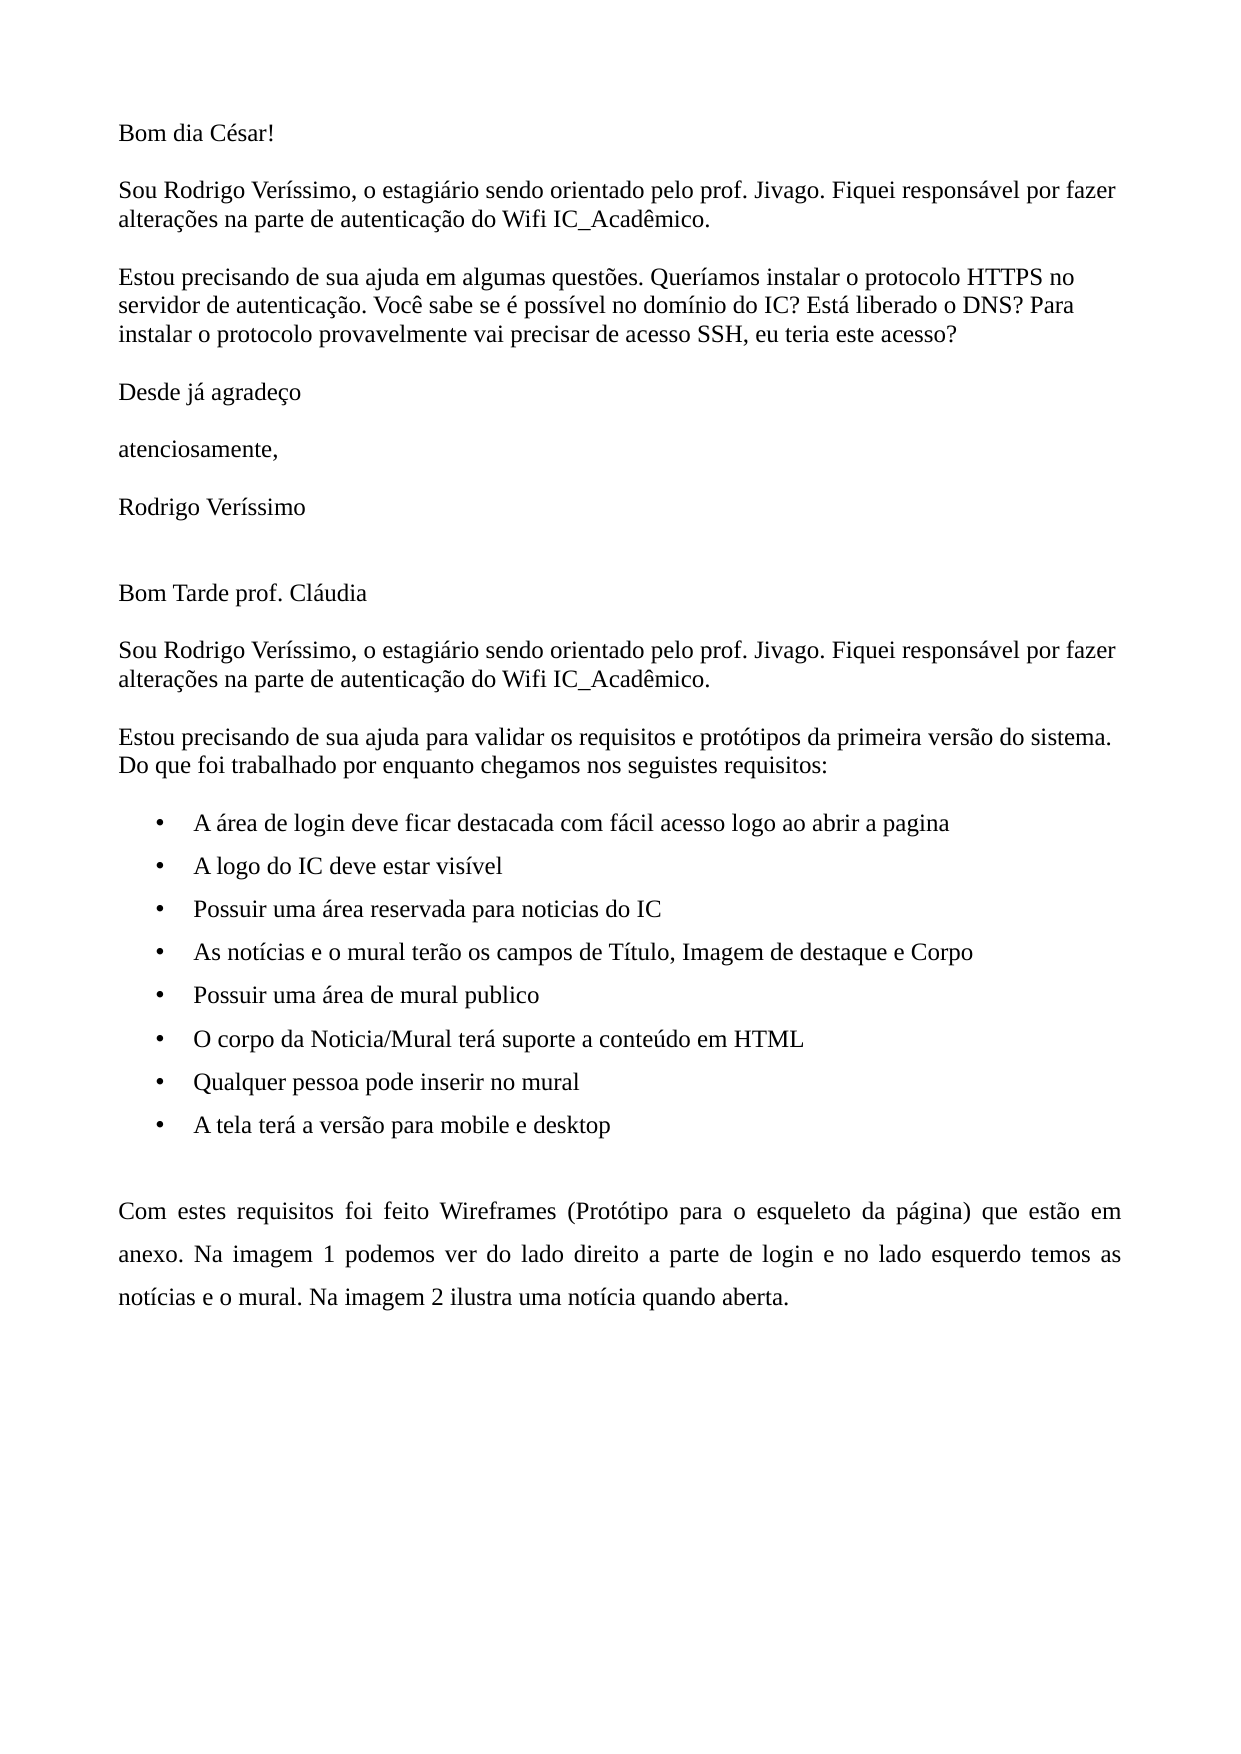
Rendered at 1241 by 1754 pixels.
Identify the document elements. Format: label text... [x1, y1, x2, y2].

text Desde já agradeço [118, 377, 1122, 406]
list A área de login deve ficar destacada com fácil acesso logo ao abrir a pagina [156, 808, 1122, 837]
text Sou Rodrigo Veríssimo, o estagiário sendo orientado pelo prof. Jivago. Fiquei responsável por fazer alterações na parte de autenticação do Wifi IC_Acadêmico. [118, 636, 1122, 693]
list Qualquer pessoa pode inserir no mural [156, 1067, 1122, 1096]
list Possuir uma área de mural publico [156, 981, 1122, 1009]
text Bom dia César! [118, 118, 1122, 147]
list Possuir uma área reservada para noticias do IC [156, 894, 1122, 923]
list A logo do IC deve estar visível [156, 851, 1122, 880]
list A tela terá a versão para mobile e desktop [156, 1110, 1122, 1139]
text atenciosamente, [118, 434, 1122, 463]
text Estou precisando de sua ajuda para validar os requisitos e protótipos da primeira versão do sistema. Do que foi trabalhado por enquanto chegamos nos seguistes requisitos: [118, 722, 1122, 779]
list O corpo da Noticia/Mural terá suporte a conteúdo em HTML [156, 1024, 1122, 1052]
text Com estes requisitos foi feito Wireframes (Protótipo para o esqueleto da página) que estão em anexo. Na imagem 1 podemos ver do lado direito a parte de login e no lado esquerdo temos as notícias e o mural. Na imagem 2 ilustra uma notícia quando aberta. [118, 1196, 1122, 1311]
list As notícias e o mural terão os campos de Título, Imagem de destaque e Corpo [156, 937, 1122, 966]
text Rodrigo Veríssimo [118, 492, 1122, 521]
text Sou Rodrigo Veríssimo, o estagiário sendo orientado pelo prof. Jivago. Fiquei responsável por fazer alterações na parte de autenticação do Wifi IC_Acadêmico. [118, 176, 1122, 233]
text Estou precisando de sua ajuda em algumas questões. Queríamos instalar o protocolo HTTPS no servidor de autenticação. Você sabe se é possível no domínio do IC? Está liberado o DNS? Para instalar o protocolo provavelmente vai precisar de acesso SSH, eu teria este acesso? [118, 262, 1122, 348]
text Bom Tarde prof. Cláudia [118, 578, 1122, 607]
